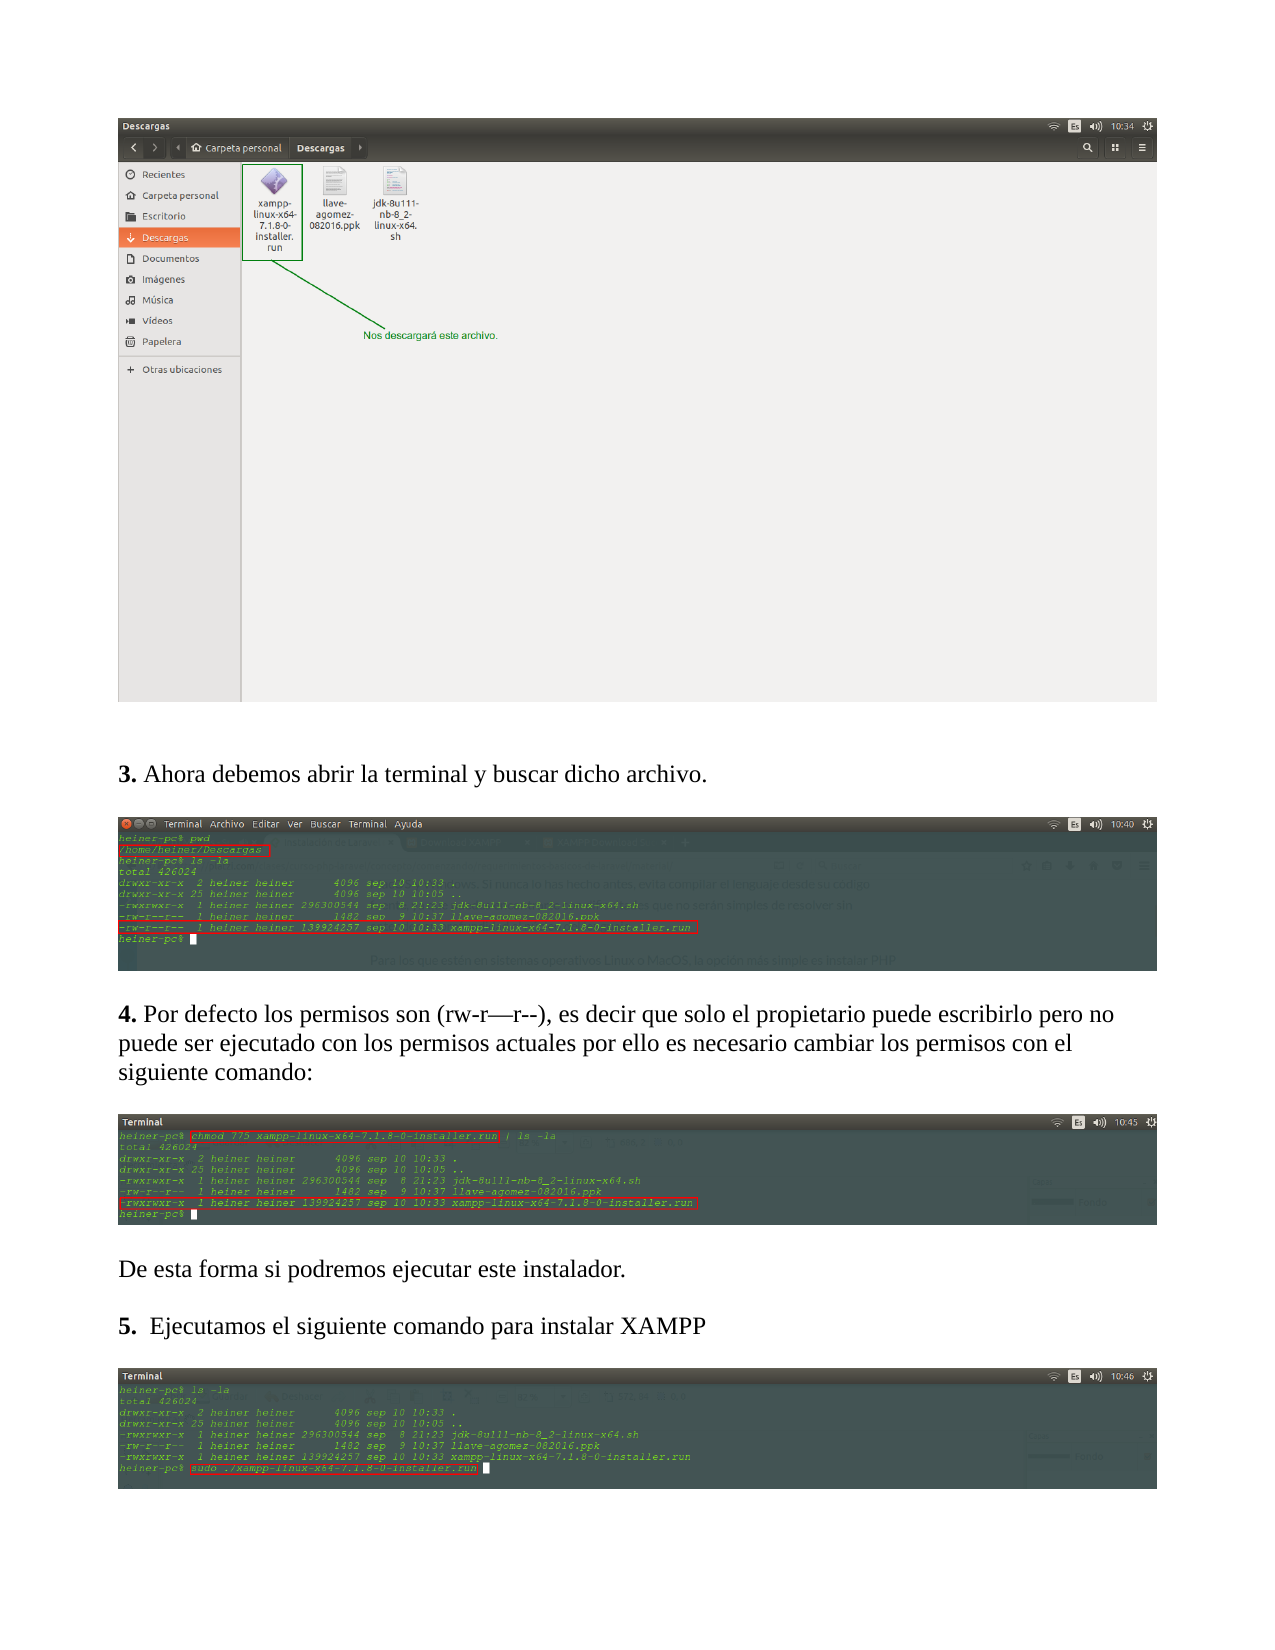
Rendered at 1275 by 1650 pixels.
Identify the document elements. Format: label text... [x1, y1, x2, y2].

text De esta forma si podremos ejecutar este instalador. [118, 1254, 1157, 1282]
text 5. Ejecutamos el siguiente comando para instalar XAMPP [118, 1311, 1157, 1340]
picture [118, 1114, 1157, 1225]
text 4. Por defecto los permisos son (rw-r—r--), es decir que solo el propietario puede escribirlo pero no puede ser ejecutado con los permisos actuales por ello es necesario cambiar los permisos con el siguiente comando: [118, 999, 1157, 1085]
picture [118, 118, 1157, 702]
picture [118, 1368, 1157, 1489]
text 3. Ahora debemos abrir la terminal y buscar dicho archivo. [118, 759, 1157, 788]
picture [118, 817, 1157, 971]
